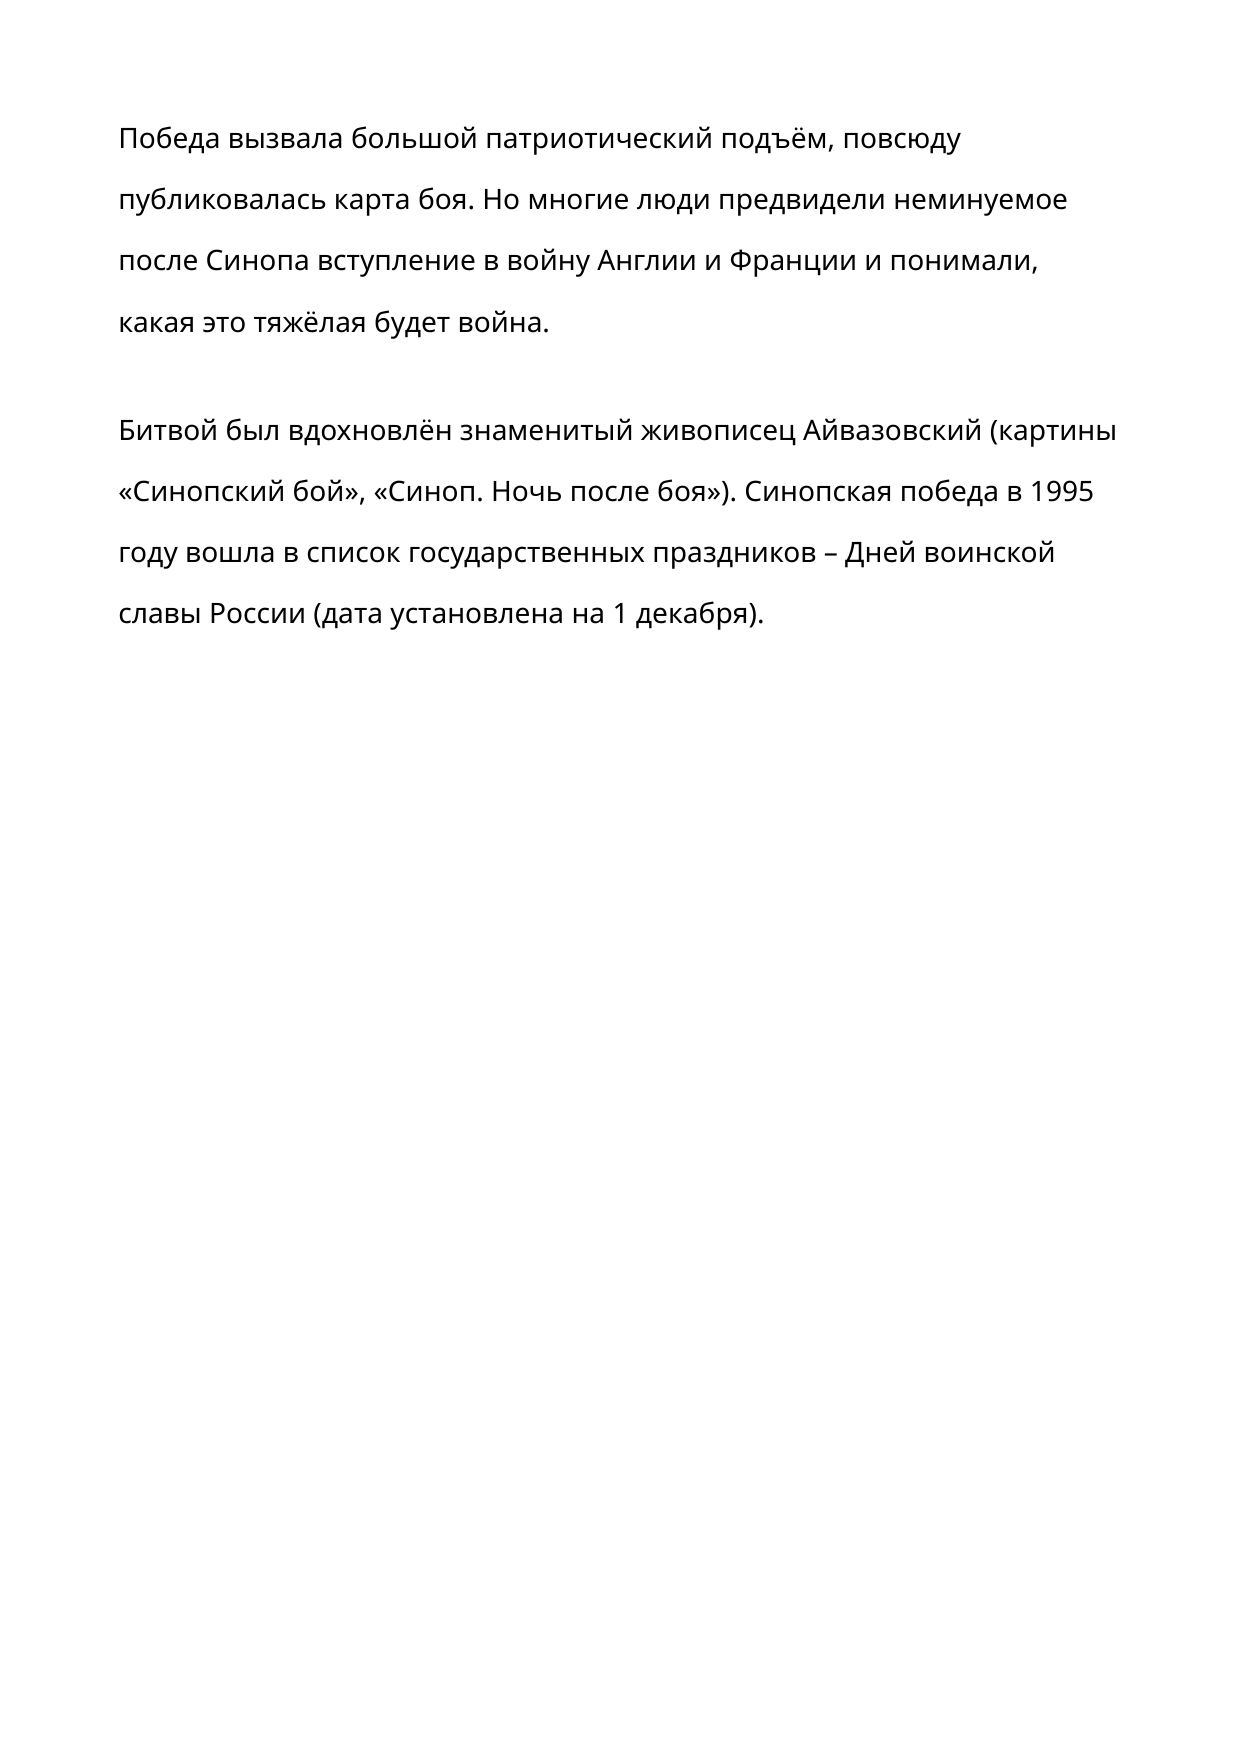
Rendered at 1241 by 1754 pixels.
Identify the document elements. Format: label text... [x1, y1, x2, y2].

text Битвой был вдохновлён знаменитый живописец Айвазовский (картины «Синопский бой», «Синоп. Ночь после боя»). Синопская победа в 1995 году вошла в список государственных праздников – Дней воинской славы России (дата установлена на 1 декабря). [118, 410, 1122, 632]
text Победа вызвала большой патриотический подъём, повсюду публиковалась карта боя. Но многие люди предвидели неминуемое после Синопа вступление в войну Англии и Франции и понимали, какая это тяжёлая будет война. [118, 118, 1122, 340]
